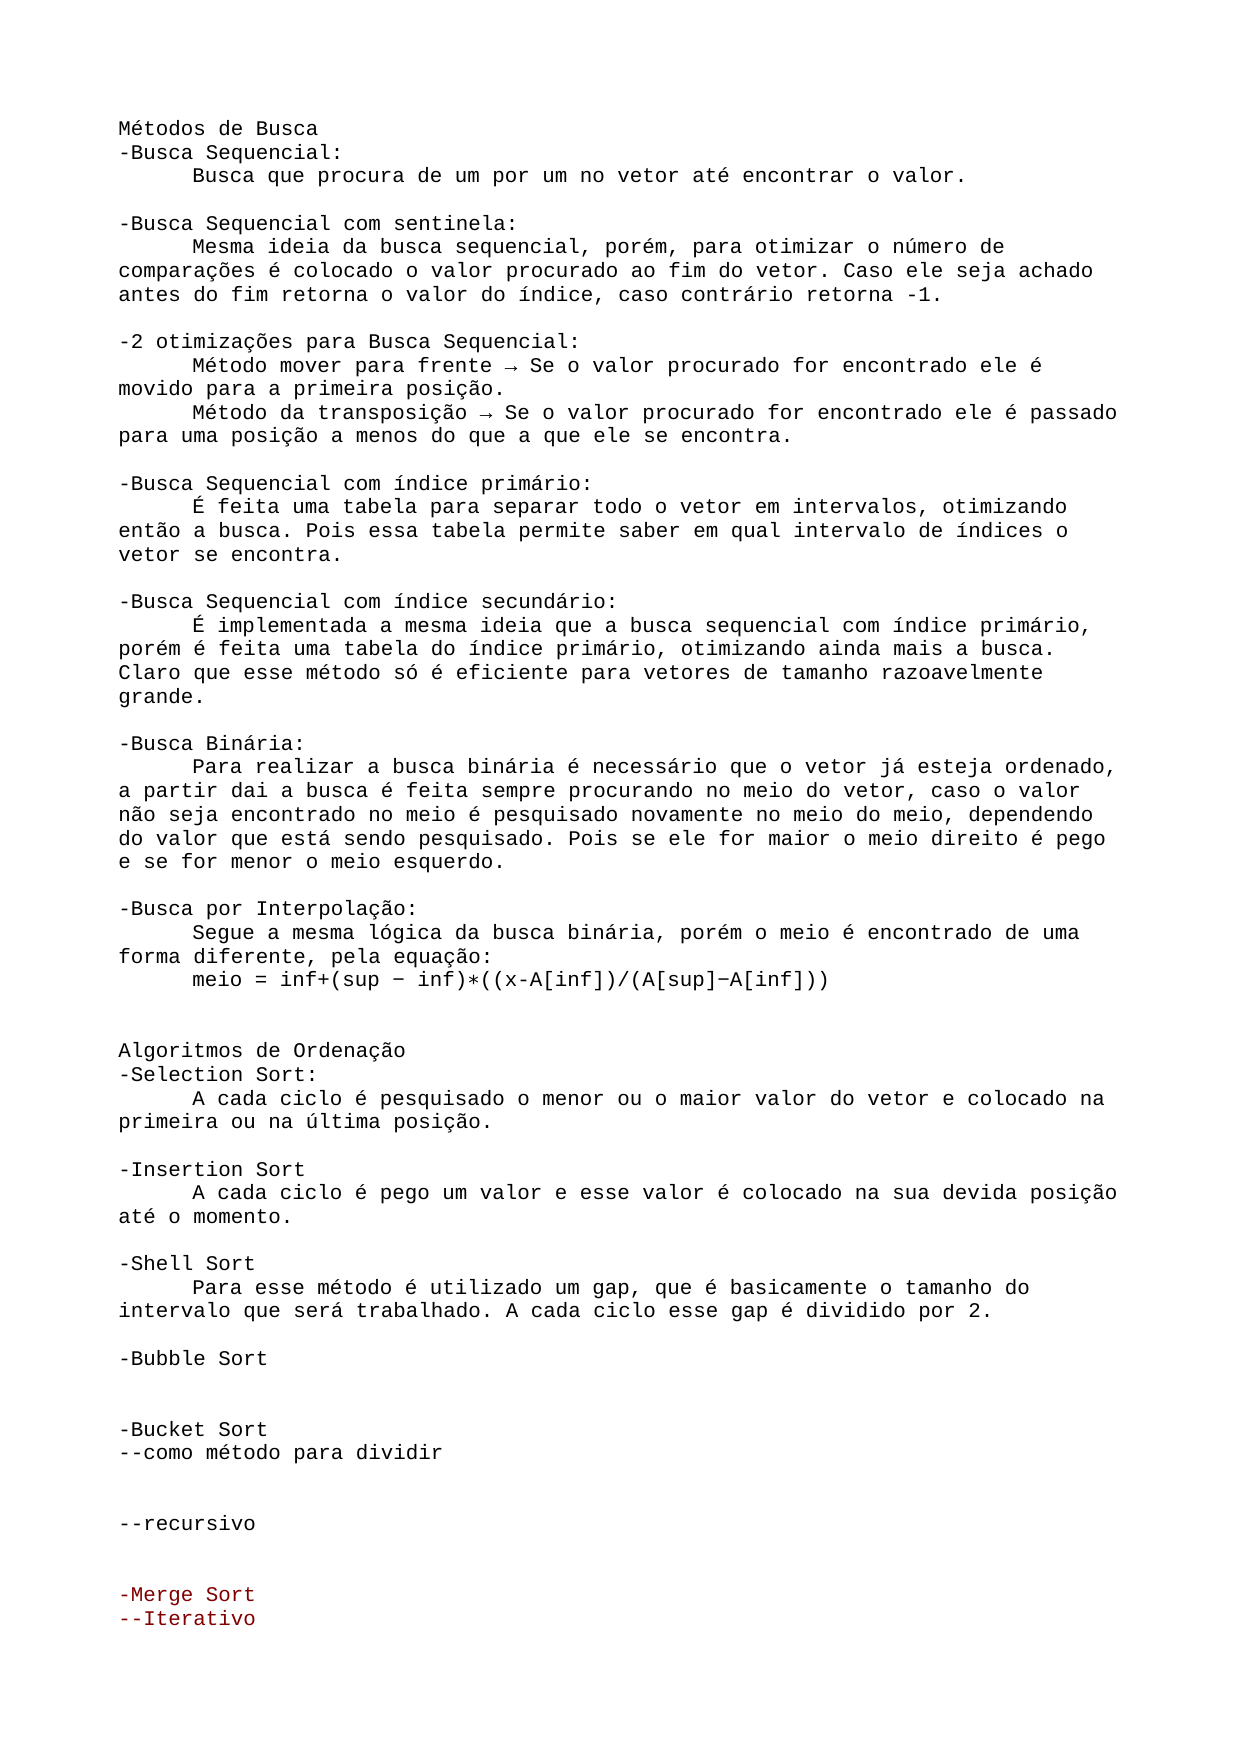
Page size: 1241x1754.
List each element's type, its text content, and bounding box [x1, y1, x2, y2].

text -2 otimizações para Busca Sequencial: [118, 331, 1122, 354]
text -Shell Sort [118, 1253, 1122, 1277]
text -Busca Sequencial com sentinela: [118, 213, 1122, 236]
text -Selection Sort: [118, 1064, 1122, 1088]
text -Busca Sequencial com índice secundário: [118, 591, 1122, 615]
text A cada ciclo é pesquisado o menor ou o maior valor do vetor e colocado na primeira ou na última posição. [118, 1088, 1122, 1135]
text A cada ciclo é pego um valor e esse valor é colocado na sua devida posição até o momento. [118, 1182, 1122, 1229]
text Método mover para frente → Se o valor procurado for encontrado ele é movido para a primeira posição. [118, 354, 1122, 402]
text Algoritmos de Ordenação [118, 1040, 1122, 1064]
text É implementada a mesma ideia que a busca sequencial com índice primário, porém é feita uma tabela do índice primário, otimizando ainda mais a busca. Claro que esse método só é eficiente para vetores de tamanho razoavelmente grande. [118, 615, 1122, 709]
text Segue a mesma lógica da busca binária, porém o meio é encontrado de uma forma diferente, pela equação: [118, 922, 1122, 969]
text -Bubble Sort [118, 1348, 1122, 1371]
text Métodos de Busca [118, 118, 1122, 142]
text meio = inf+(sup − inf)∗((x-A[inf])/(A[sup]−A[inf])) [118, 969, 1122, 993]
text --Iterativo [118, 1608, 1122, 1631]
text -Insertion Sort [118, 1158, 1122, 1182]
text -Bucket Sort [118, 1419, 1122, 1442]
text -Busca Sequencial: [118, 142, 1122, 165]
text Método da transposição → Se o valor procurado for encontrado ele é passado para uma posição a menos do que a que ele se encontra. [118, 402, 1122, 449]
text --como método para dividir [118, 1442, 1122, 1466]
text Mesma ideia da busca sequencial, porém, para otimizar o número de comparações é colocado o valor procurado ao fim do vetor. Caso ele seja achado antes do fim retorna o valor do índice, caso contrário retorna -1. [118, 236, 1122, 307]
text -Merge Sort [118, 1584, 1122, 1608]
text Busca que procura de um por um no vetor até encontrar o valor. [118, 165, 1122, 189]
text -Busca Sequencial com índice primário: [118, 473, 1122, 496]
text -Busca por Interpolação: [118, 898, 1122, 922]
text Para realizar a busca binária é necessário que o vetor já esteja ordenado, a partir dai a busca é feita sempre procurando no meio do vetor, caso o valor não seja encontrado no meio é pesquisado novamente no meio do meio, dependendo do valor que está sendo pesquisado. Pois se ele for maior o meio direito é pego e se for menor o meio esquerdo. [118, 757, 1122, 875]
text É feita uma tabela para separar todo o vetor em intervalos, otimizando então a busca. Pois essa tabela permite saber em qual intervalo de índices o vetor se encontra. [118, 496, 1122, 567]
text -Busca Binária: [118, 733, 1122, 757]
text --recursivo [118, 1513, 1122, 1537]
text Para esse método é utilizado um gap, que é basicamente o tamanho do intervalo que será trabalhado. A cada ciclo esse gap é dividido por 2. [118, 1277, 1122, 1324]
